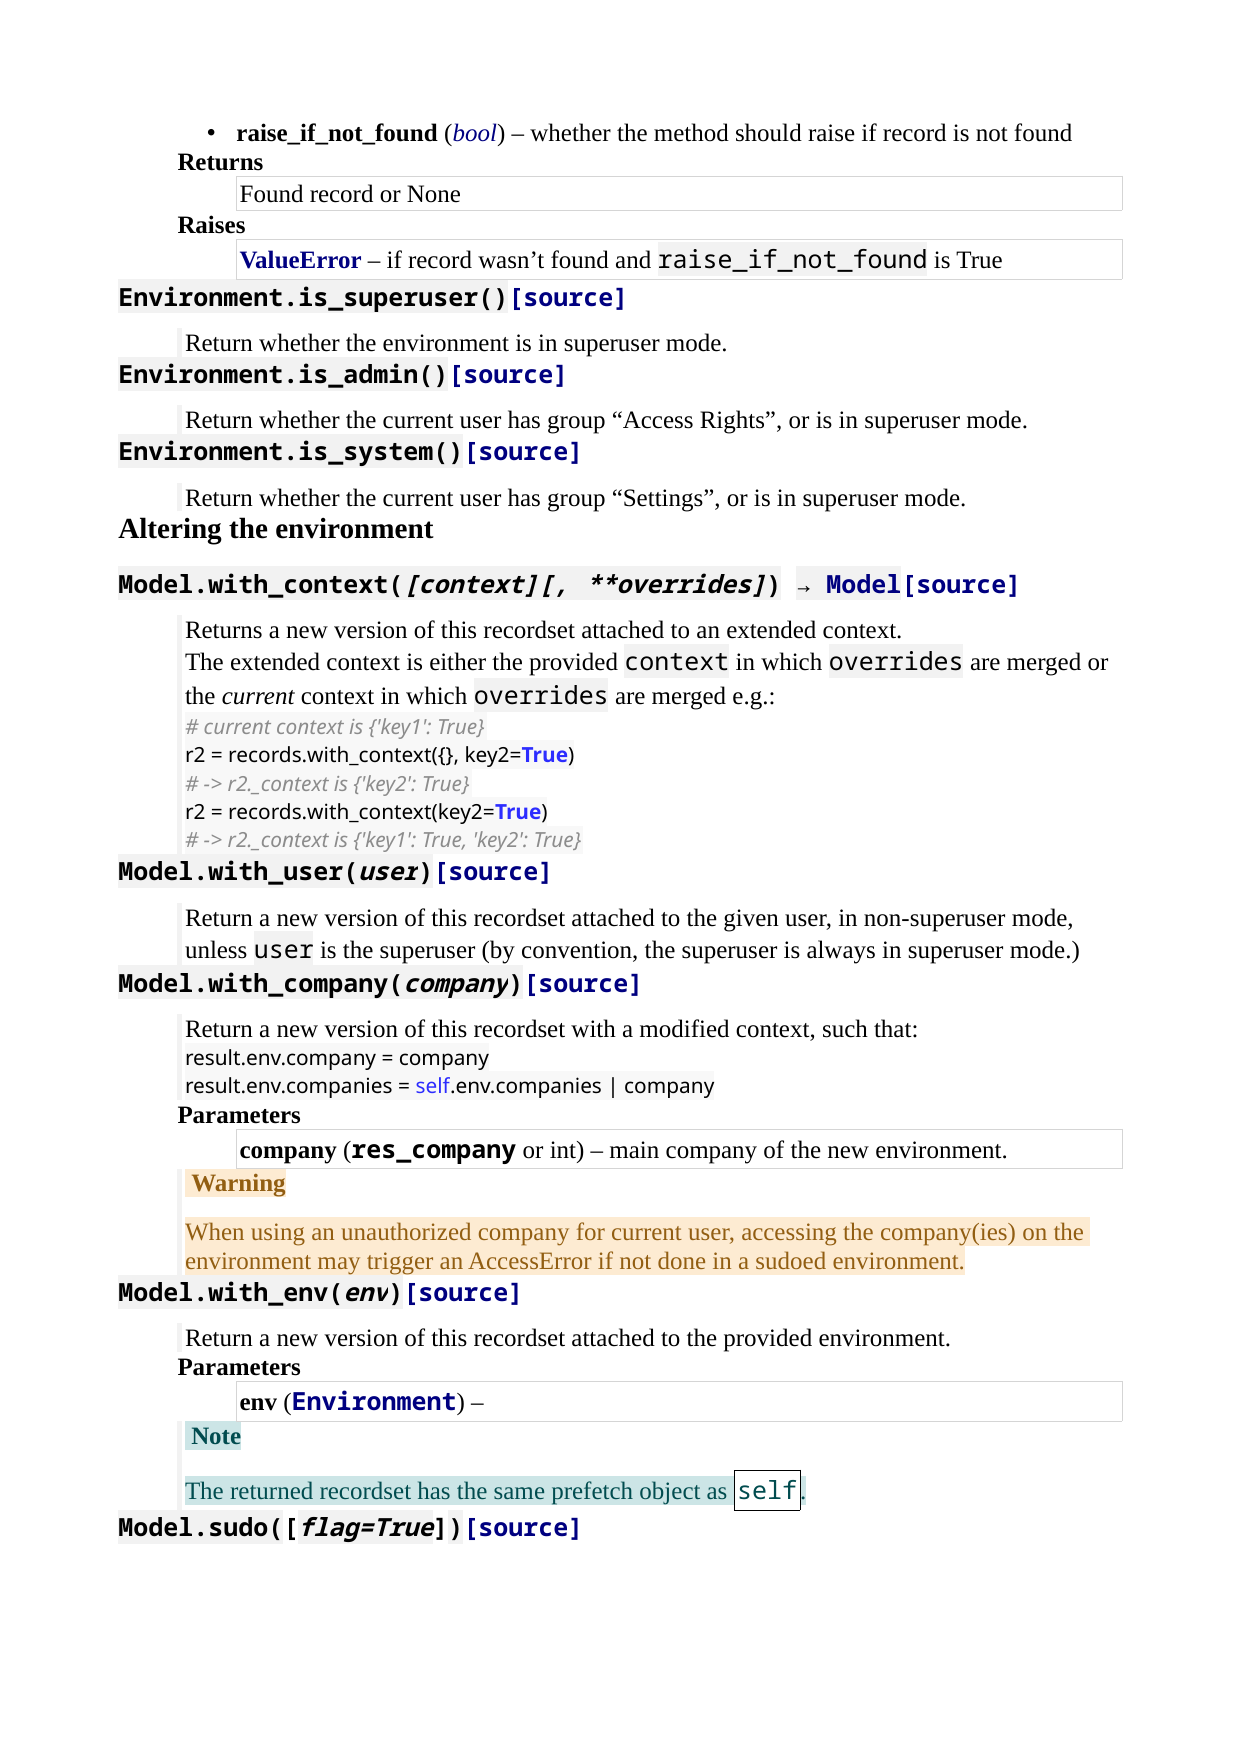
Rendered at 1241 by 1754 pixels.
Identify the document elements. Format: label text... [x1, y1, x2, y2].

list company (res_company or int) – main company of the new environment. [237, 1130, 1122, 1168]
subtitle Model.with_user(user)[source] [118, 854, 1122, 888]
text # -> r2._context is {'key2': True} [182, 769, 1122, 797]
list The extended context is either the provided context in which overrides are merged or the current context in which overrides are merged e.g.: [182, 644, 1122, 712]
subtitle Model.with_context([context][, **overrides]) → Model[source] [118, 566, 1122, 600]
list Found record or None [237, 177, 1122, 210]
list When using an unauthorized company for current user, accessing the company(ies) on the environment may trigger an AccessError if not done in a sudoed environment. [182, 1217, 1122, 1275]
subtitle Model.with_env(env)[source] [118, 1275, 1122, 1309]
subtitle Environment.is_admin()[source] [118, 357, 1122, 391]
list env (Environment) – [237, 1382, 1122, 1421]
text # -> r2._context is {'key1': True, 'key2': True} [182, 826, 1122, 854]
list Return a new version of this recordset attached to the given user, in non-superuser mode, unless user is the superuser (by convention, the superuser is always in superuser mode.) [182, 903, 1122, 965]
subtitle Parameters [177, 1100, 1122, 1128]
subtitle Model.sudo([flag=True])[source] [118, 1510, 1122, 1544]
list . [801, 1469, 1122, 1510]
list raise_if_not_found (bool) – whether the method should raise if record is not found [236, 118, 1122, 147]
text Warning [177, 1168, 1122, 1197]
subtitle Returns [177, 147, 1122, 176]
list Return whether the current user has group “Access Rights”, or is in superuser mode. [182, 405, 1122, 434]
text r2 = records.with_context({}, key2=True) [182, 740, 1122, 769]
list Return whether the current user has group “Settings”, or is in superuser mode. [182, 483, 1122, 511]
text result.env.company = company [182, 1043, 1122, 1071]
subtitle Raises [177, 210, 1122, 239]
list Return a new version of this recordset attached to the provided environment. [182, 1323, 1122, 1352]
text result.env.companies = self.env.companies | company [182, 1071, 1122, 1100]
subtitle Parameters [177, 1352, 1122, 1381]
list ValueError – if record wasn’t found and raise_if_not_found is True [237, 240, 1122, 279]
list Return whether the environment is in superuser mode. [182, 328, 1122, 357]
subtitle Model.with_company(company)[source] [118, 965, 1122, 999]
text # current context is {'key1': True} [182, 712, 1122, 740]
text Note [182, 1421, 1122, 1450]
list Returns a new version of this recordset attached to an extended context. [182, 615, 1122, 644]
text r2 = records.with_context(key2=True) [182, 797, 1122, 826]
subtitle Environment.is_system()[source] [118, 434, 1122, 468]
list The returned recordset has the same prefetch object as self [182, 1469, 800, 1510]
subtitle Environment.is_superuser()[source] [118, 279, 1122, 313]
list Return a new version of this recordset with a modified context, such that: [182, 1014, 1122, 1043]
subtitle Altering the environment [118, 511, 1122, 545]
